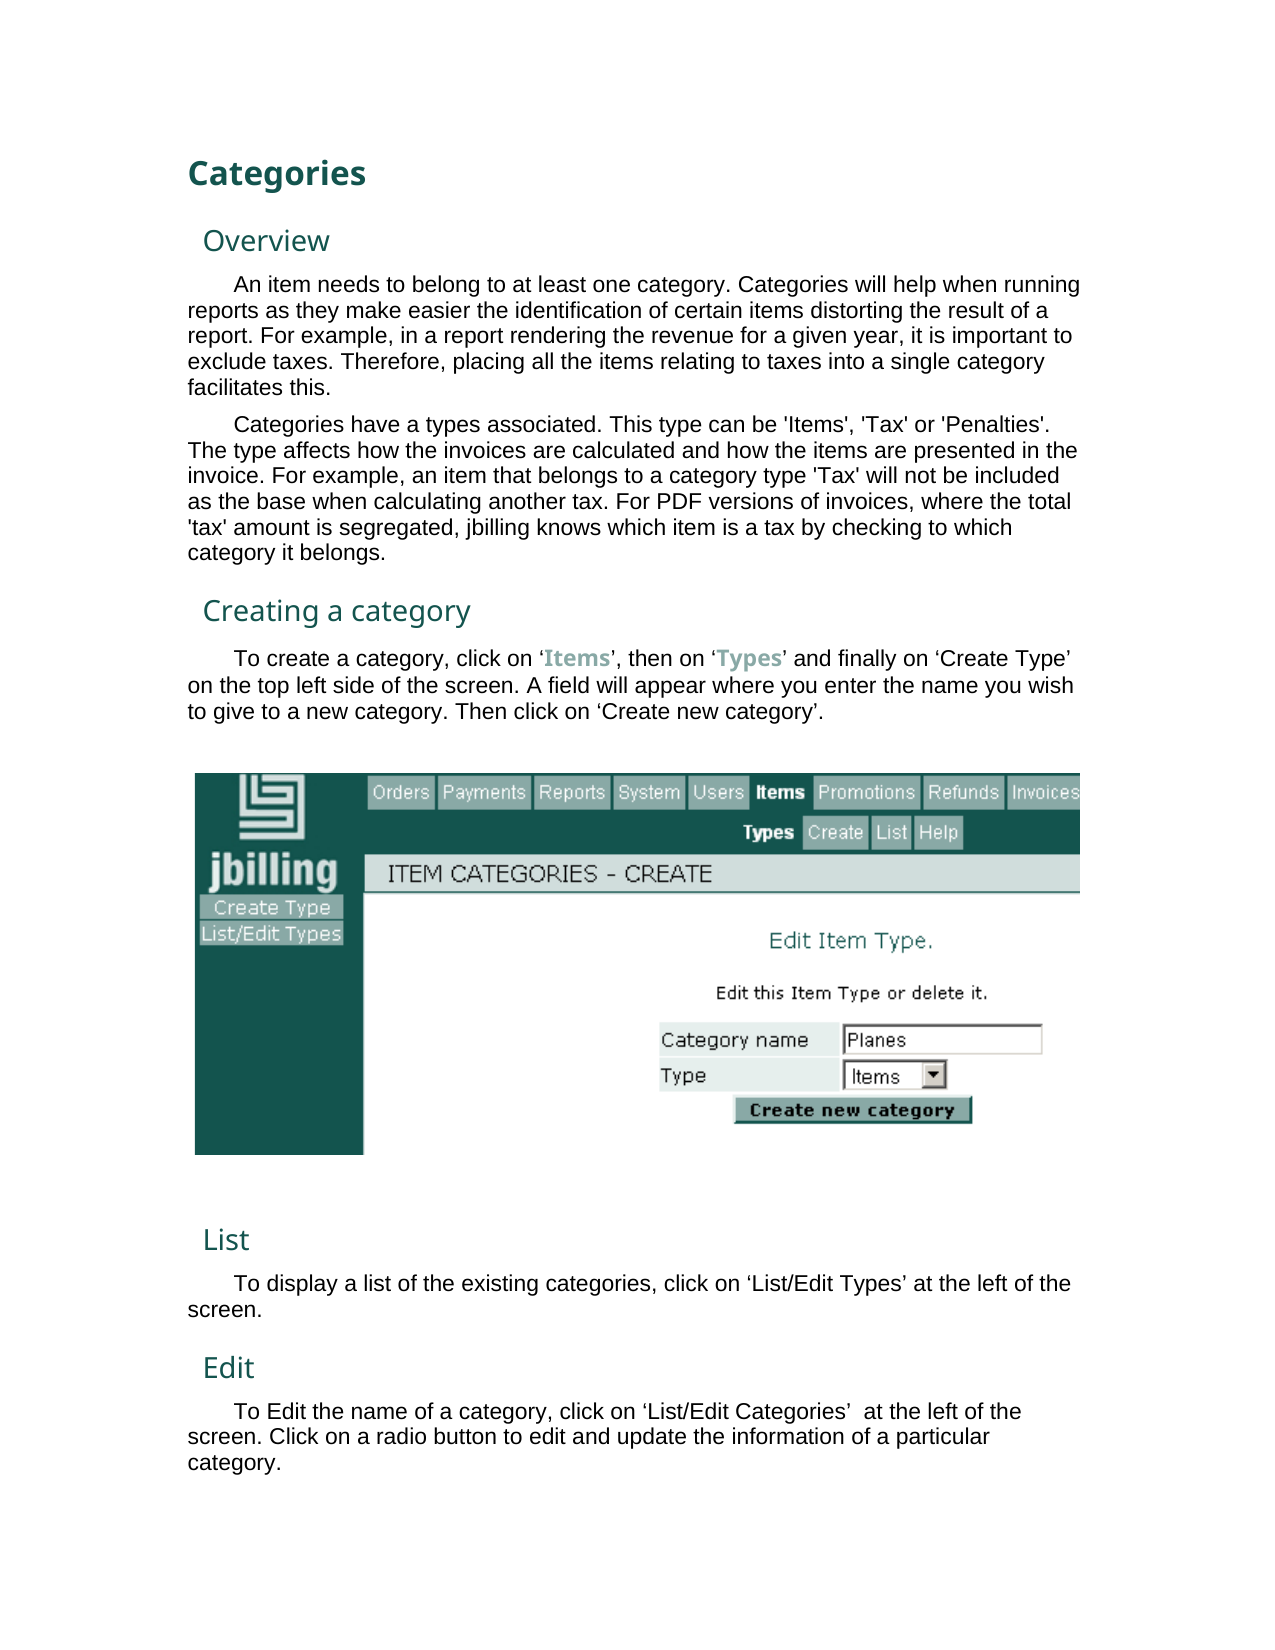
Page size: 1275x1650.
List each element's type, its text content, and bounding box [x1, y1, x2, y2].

subtitle List [202, 1219, 1087, 1259]
subtitle Categories [187, 150, 1087, 195]
text To create a category, click on ‘Items’, then on ‘Types’ and finally on ‘Create Type’ on the top left side of the screen. A field will appear where you enter the name you wish to give to a new category. Then click on ‘Create new category’. [187, 642, 1087, 724]
subtitle Overview [202, 220, 1087, 260]
text To display a list of the existing categories, click on ‘List/Edit Types’ at the left of the screen. [187, 1271, 1087, 1322]
subtitle Edit [202, 1347, 1087, 1387]
subtitle Creating a category [202, 591, 1087, 630]
text Categories have a types associated. This type can be 'Items', 'Tax' or 'Penalties'. The type affects how the invoices are calculated and how the items are presented in the invoice. For example, an item that belongs to a category type 'Tax' will not be included as the base when calculating another tax. For PDF versions of invoices, where the total 'tax' amount is segregated, jbilling knows which item is a tax by checking to which category it belongs. [187, 412, 1087, 566]
text An item needs to belong to at least one category. Categories will help when running reports as they make easier the identification of certain items distorting the result of a report. For example, in a report rendering the revenue for a given year, it is important to exclude taxes. Therefore, placing all the items relating to taxes into a single category facilitates this. [187, 272, 1087, 400]
text To Edit the name of a category, click on ‘List/Edit Categories’ at the left of the screen. Click on a radio button to edit and update the information of a particular category. [187, 1398, 1087, 1475]
